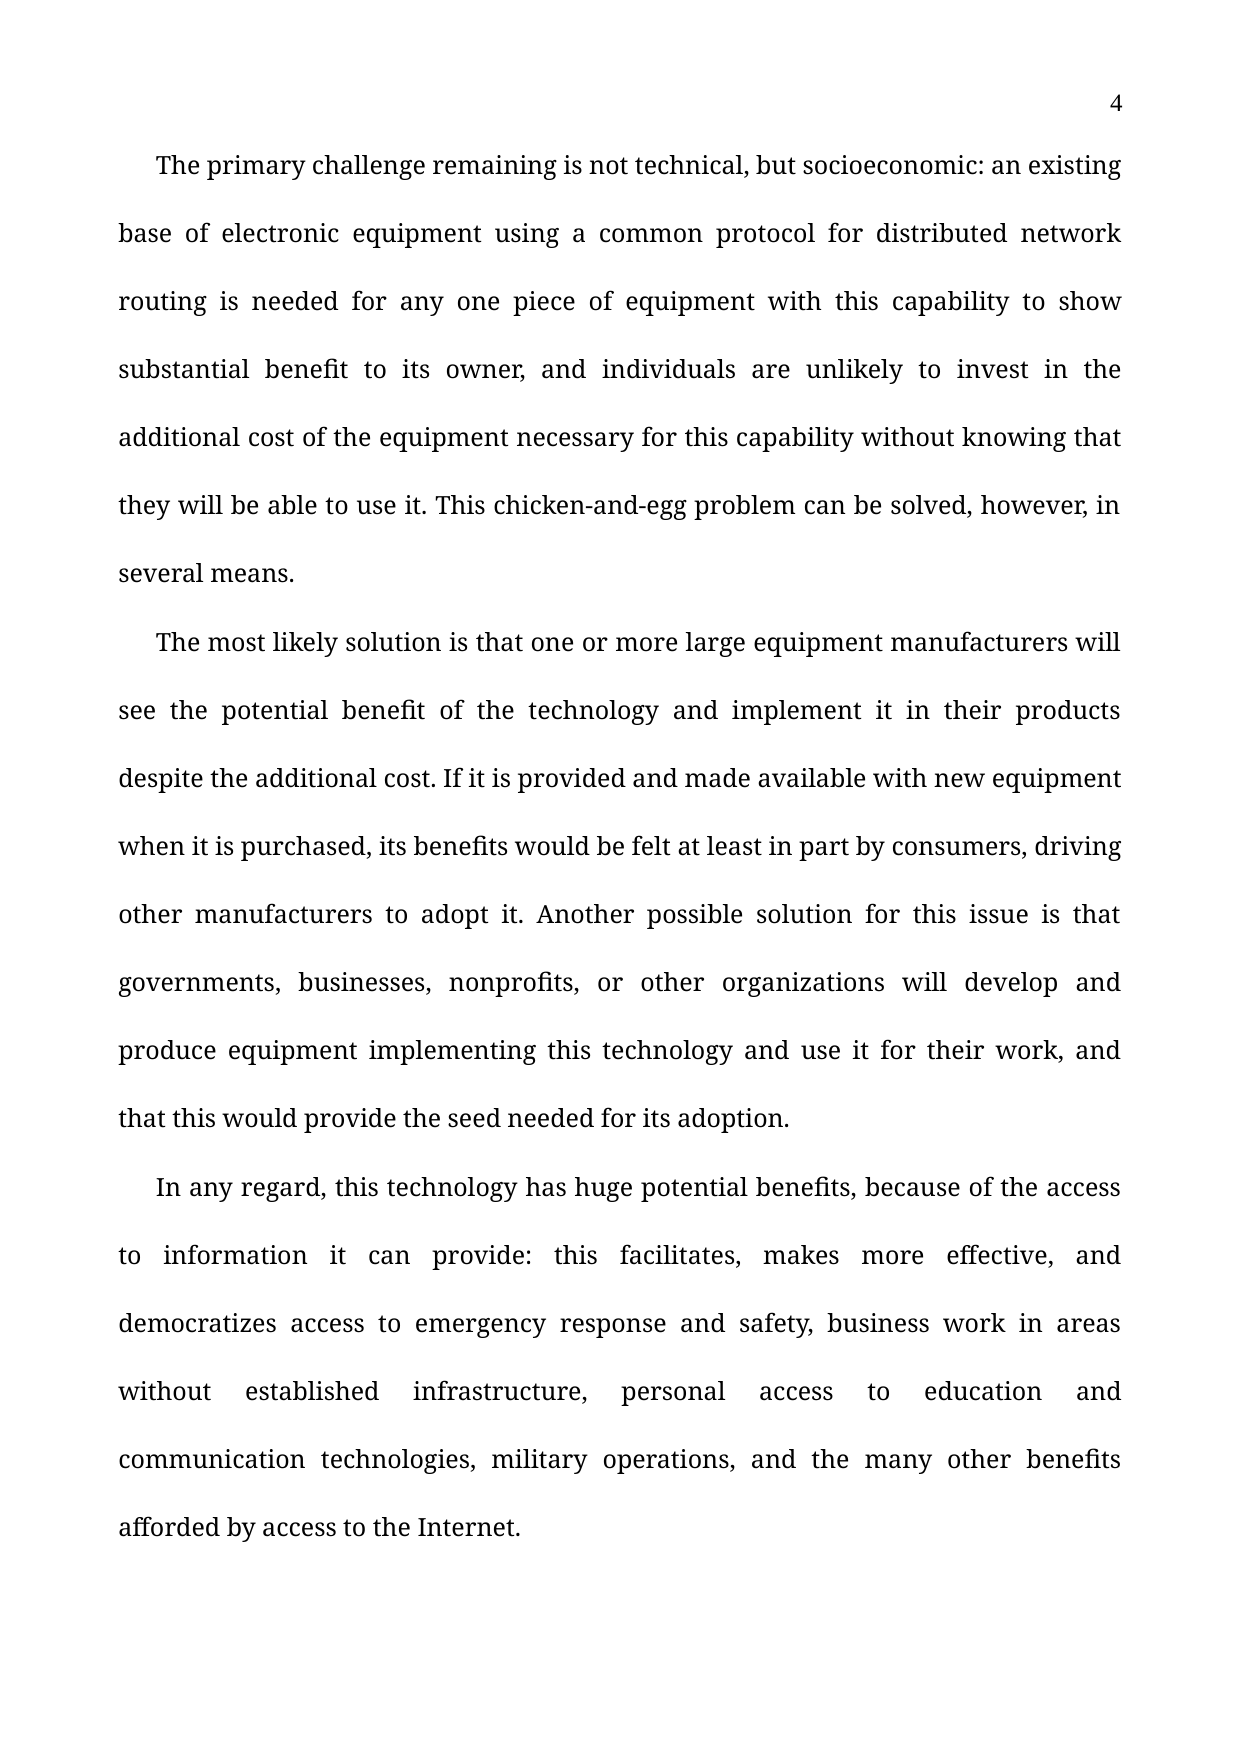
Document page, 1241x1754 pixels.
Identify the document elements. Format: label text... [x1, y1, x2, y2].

text The most likely solution is that one or more large equipment manufacturers will see the potential benefit of the technology and implement it in their products despite the additional cost. If it is provided and made available with new equipment when it is purchased, its benefits would be felt at least in part by consumers, driving other manufacturers to adopt it. Another possible solution for this issue is that governments, businesses, nonprofits, or other organizations will develop and produce equipment implementing this technology and use it for their work, and that this would provide the seed needed for its adoption. [118, 624, 1122, 1135]
text The primary challenge remaining is not technical, but socioeconomic: an existing base of electronic equipment using a common protocol for distributed network routing is needed for any one piece of equipment with this capability to show substantial benefit to its owner, and individuals are unlikely to invest in the additional cost of the equipment necessary for this capability without knowing that they will be able to use it. This chicken-and-egg problem can be solved, however, in several means. [118, 147, 1122, 590]
text In any regard, this technology has huge potential benefits, because of the access to information it can provide: this facilitates, makes more effective, and democratizes access to emergency response and safety, business work in areas without established infrastructure, personal access to education and communication technologies, military operations, and the many other benefits afforded by access to the Internet. [118, 1169, 1122, 1544]
